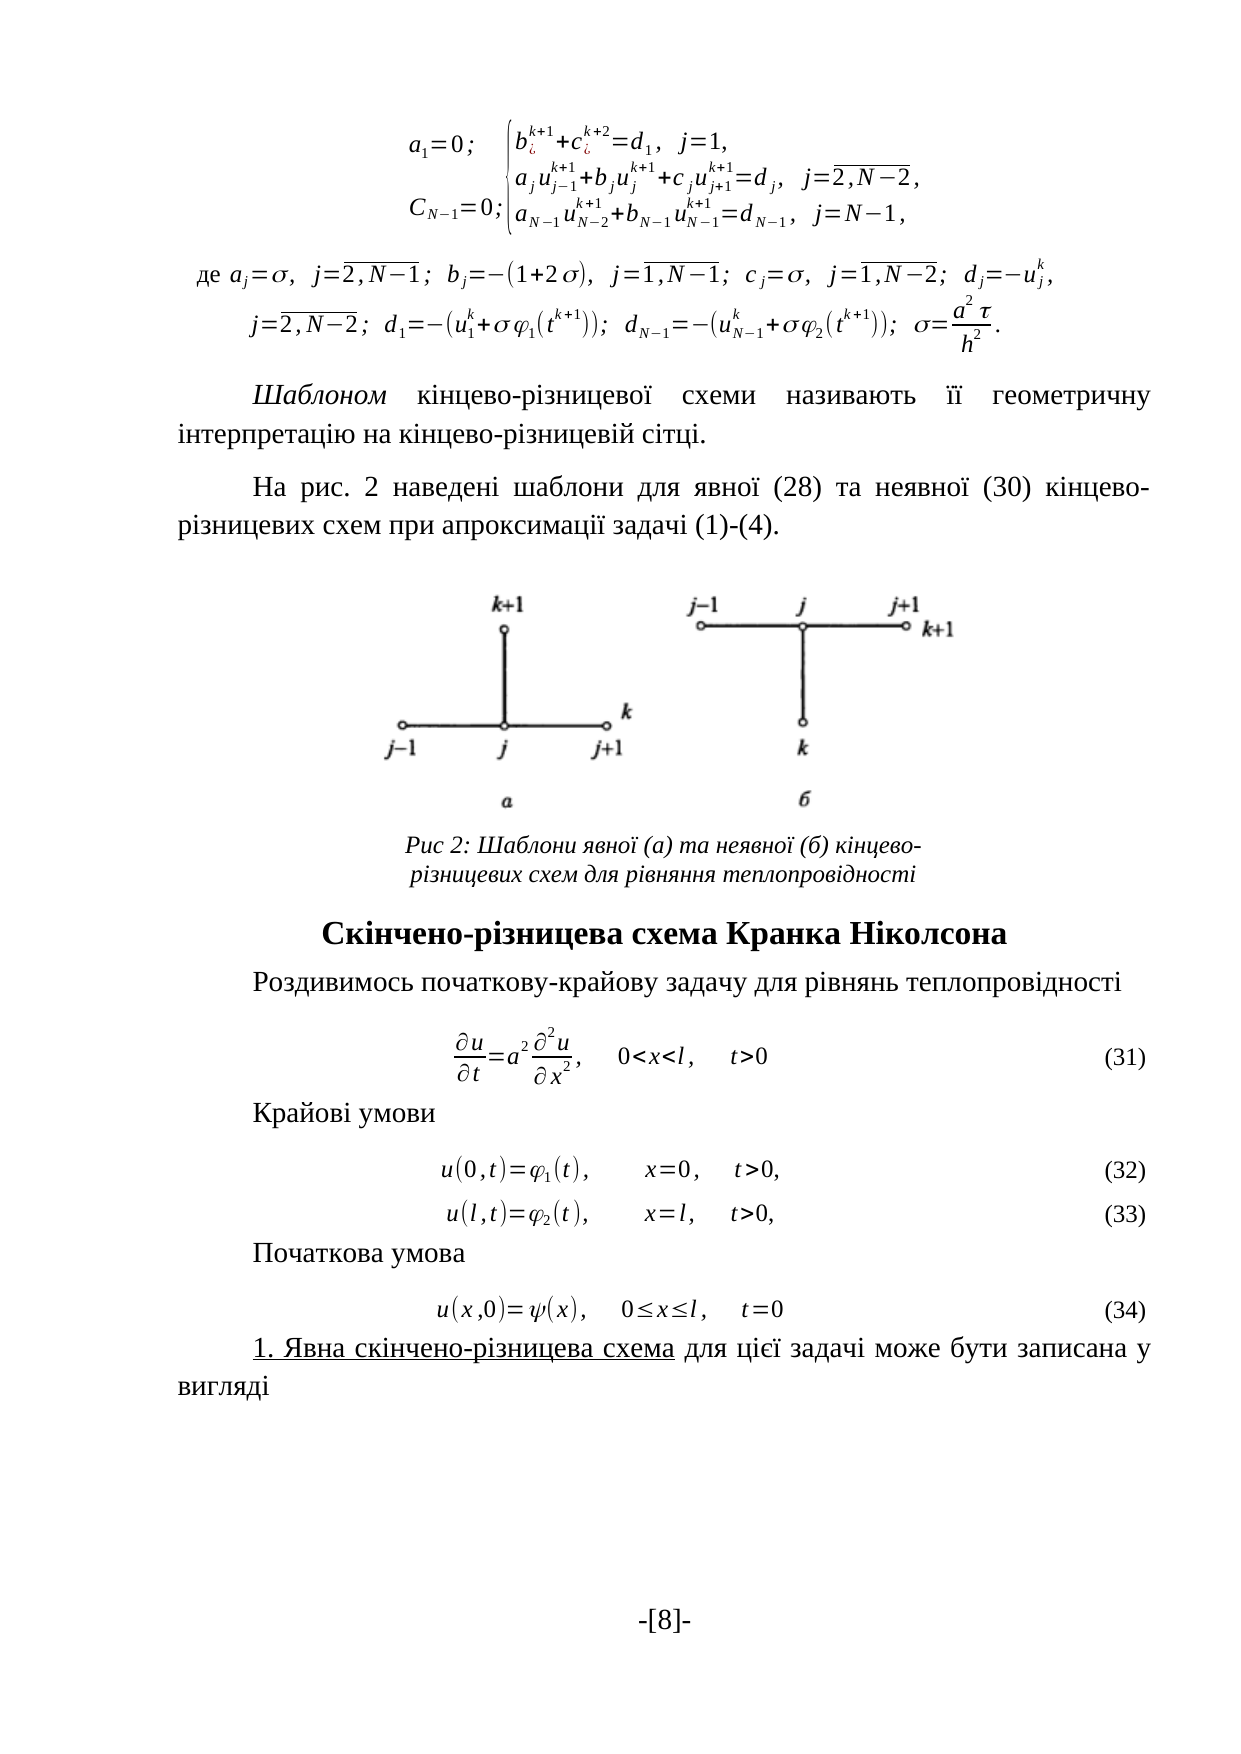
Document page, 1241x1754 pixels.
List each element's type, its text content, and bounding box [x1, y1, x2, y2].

text 1. Явна скінчено-різницева схема для цієї задачі може бути записана у вигляді [177, 1330, 1152, 1402]
text Шаблоном кінцево-різницевої схеми називають її геометричну інтерпретацію на кінцево-різницевій сітці. [177, 377, 1152, 449]
table_header [177, 1192, 1043, 1235]
table_header (34) [1043, 1288, 1152, 1330]
picture [361, 573, 968, 825]
table_header [177, 1018, 1043, 1095]
table_header (31) [1043, 1018, 1152, 1095]
table_header (33) [1043, 1192, 1152, 1235]
text Крайові умови [177, 1095, 1152, 1129]
text Роздивимось початкову-крайову задачу для рівнянь теплопровідності [177, 964, 1152, 998]
table_header [177, 1148, 1043, 1192]
table_header (32) [1043, 1148, 1152, 1192]
text Рис 2: Шаблони явної (а) та неявної (б) кінцево-різницевих схем для рівняння теплопровідності [361, 825, 968, 888]
text На рис. 2 наведені шаблони для явної (28) та неявної (30) кінцево-різницевих схем при апроксимації задачі (1)-(4). [177, 469, 1152, 541]
text Початкова умова [177, 1235, 1152, 1269]
subtitle Скінчено-різницева схема Кранка Ніколсона [177, 913, 1152, 952]
table_header [177, 1288, 1043, 1330]
